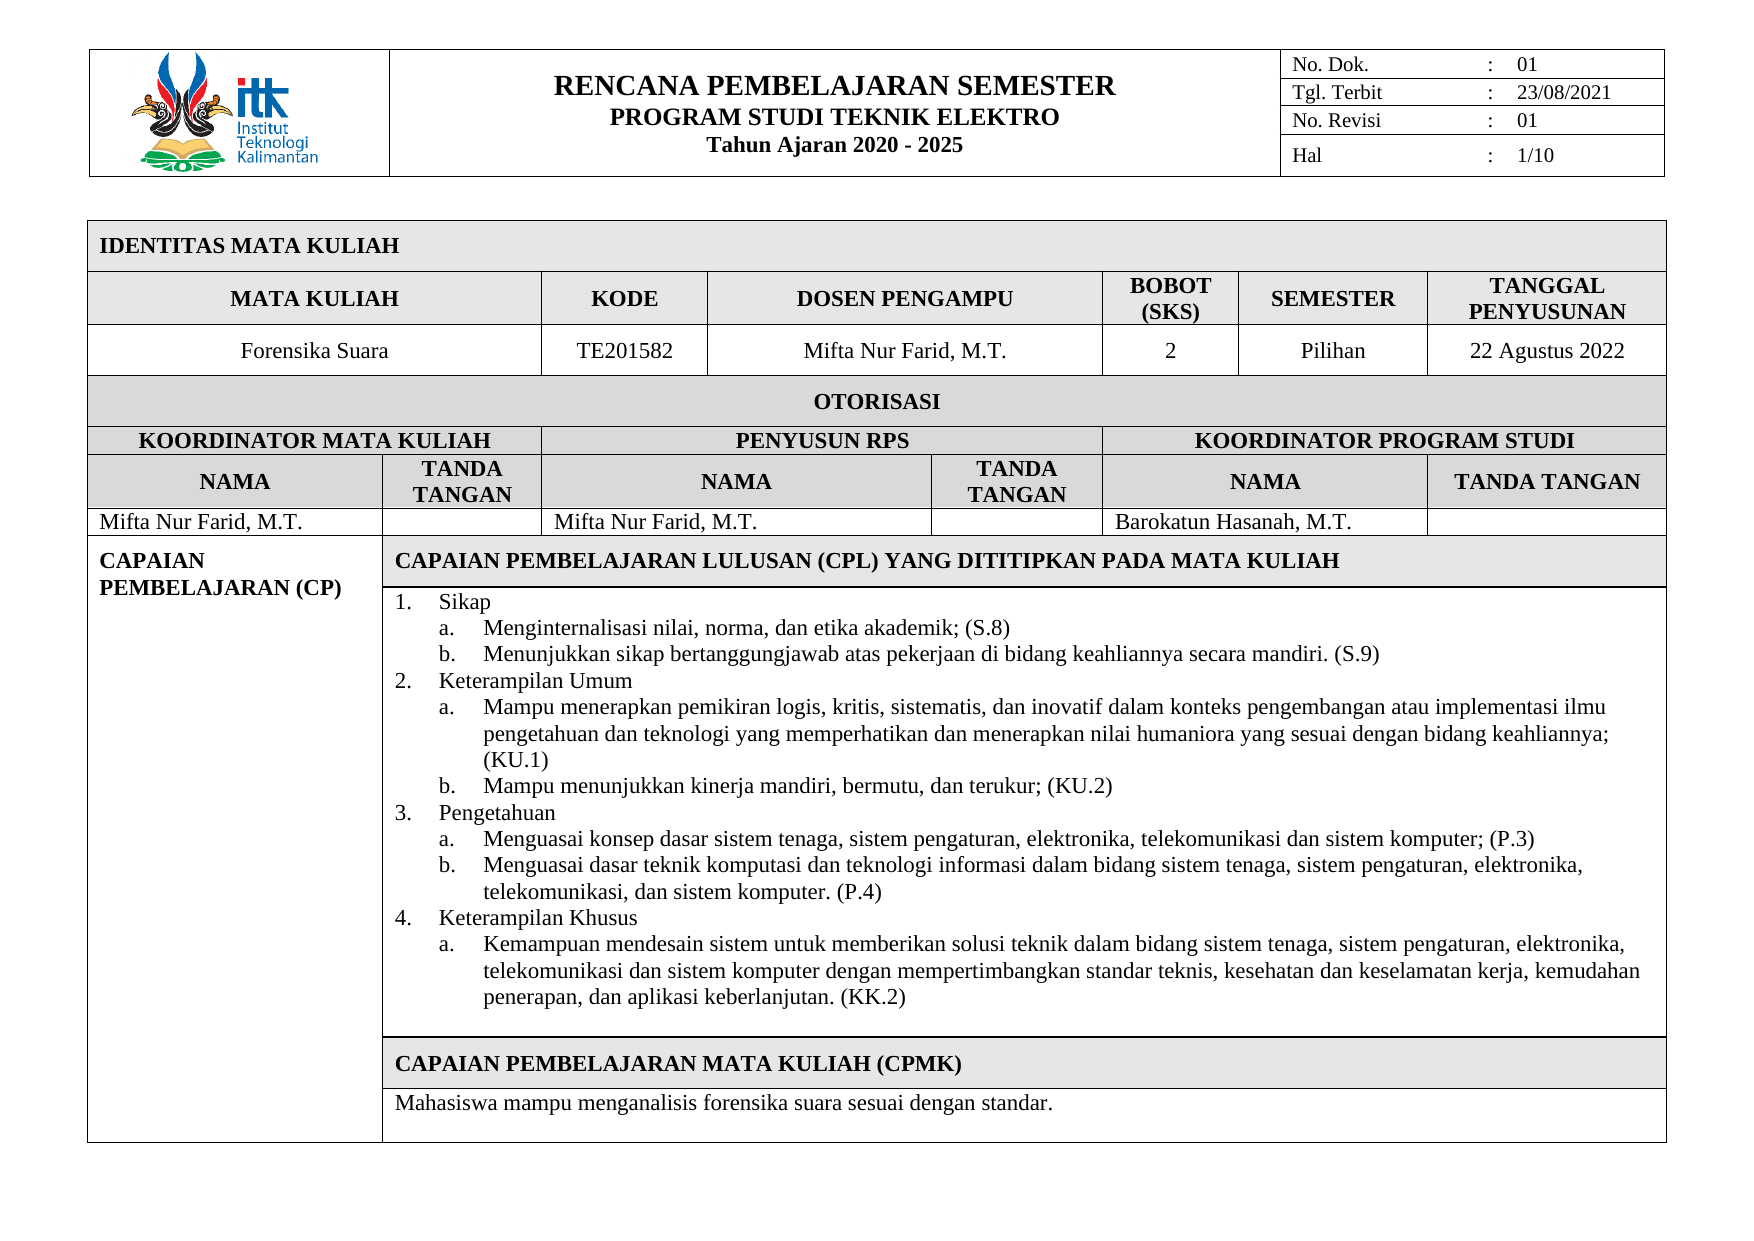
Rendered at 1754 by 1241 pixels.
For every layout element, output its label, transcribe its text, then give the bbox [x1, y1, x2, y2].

table_cell TANDA TANGAN [1428, 455, 1666, 507]
table_cell TE201582 [542, 325, 707, 375]
table_cell NAMA [88, 455, 382, 507]
table_cell Barokatun Hasanah, M.T. [1103, 509, 1427, 535]
table_cell TANDA TANGAN [383, 455, 541, 507]
table_cell [383, 509, 541, 535]
table_cell CAPAIAN PEMBELAJARAN LULUSAN (CPL) YANG DITITIPKAN PADA MATA KULIAH [383, 536, 1666, 586]
table_cell Mahasiswa mampu menganalisis forensika suara sesuai dengan standar. [383, 1089, 1666, 1142]
table_cell Mifta Nur Farid, M.T. [542, 509, 931, 535]
table_cell Sikap Menginternalisasi nilai, norma, dan etika akademik; (S.8) Menunjukkan sikap bertanggungjawab atas pekerjaan di bidang keahliannya secara mandiri. (S.9) Keterampilan Umum Mampu menerapkan pemikiran logis, kritis, sistematis, dan inovatif dalam konteks pengembangan atau implementasi ilmu pengetahuan dan teknologi yang memperhatikan dan menerapkan nilai humaniora yang sesuai dengan bidang keahliannya; (KU.1) Mampu menunjukkan kinerja mandiri, bermutu, dan terukur; (KU.2) Pengetahuan Menguasai konsep dasar sistem tenaga, sistem pengaturan, elektronika, telekomunikasi dan sistem komputer; (P.3) Menguasai dasar teknik komputasi dan teknologi informasi dalam bidang sistem tenaga, sistem pengaturan, elektronika, telekomunikasi, dan sistem komputer. (P.4) Keterampilan Khusus Kemampuan mendesain sistem untuk memberikan solusi teknik dalam bidang sistem tenaga, sistem pengaturan, elektronika, telekomunikasi dan sistem komputer dengan mempertimbangkan standar teknis, kesehatan dan keselamatan kerja, kemudahan penerapan, dan aplikasi keberlanjutan. (KK.2) [383, 588, 1666, 1036]
table_header IDENTITAS MATA KULIAH [88, 221, 1666, 271]
table_cell MATA KULIAH [88, 272, 541, 324]
table_cell Forensika Suara [88, 325, 541, 375]
table_cell NAMA [1103, 455, 1427, 507]
table_cell NAMA [542, 455, 931, 507]
table_cell 2 [1103, 325, 1238, 375]
table_cell CAPAIAN PEMBELAJARAN (CP) [88, 536, 382, 1142]
table_cell PENYUSUN RPS [542, 427, 1102, 454]
table_cell SEMESTER [1239, 272, 1427, 324]
picture [127, 50, 322, 176]
table_cell TANGGAL PENYUSUNAN [1428, 272, 1666, 324]
table_cell Mifta Nur Farid, M.T. [708, 325, 1102, 375]
table_cell Mifta Nur Farid, M.T. [88, 509, 382, 535]
table_cell CAPAIAN PEMBELAJARAN MATA KULIAH (CPMK) [383, 1038, 1666, 1088]
table_cell OTORISASI [88, 376, 1666, 426]
table_cell [932, 509, 1102, 535]
table_cell KOORDINATOR PROGRAM STUDI [1103, 427, 1666, 454]
table_cell KODE [542, 272, 707, 324]
table_cell Pilihan [1239, 325, 1427, 375]
table_cell DOSEN PENGAMPU [708, 272, 1102, 324]
table_cell BOBOT (SKS) [1103, 272, 1238, 324]
table_cell 22 Agustus 2022 [1428, 325, 1666, 375]
table_cell TANDA TANGAN [932, 455, 1102, 507]
table_cell KOORDINATOR MATA KULIAH [88, 427, 541, 454]
table_cell [1428, 509, 1666, 535]
